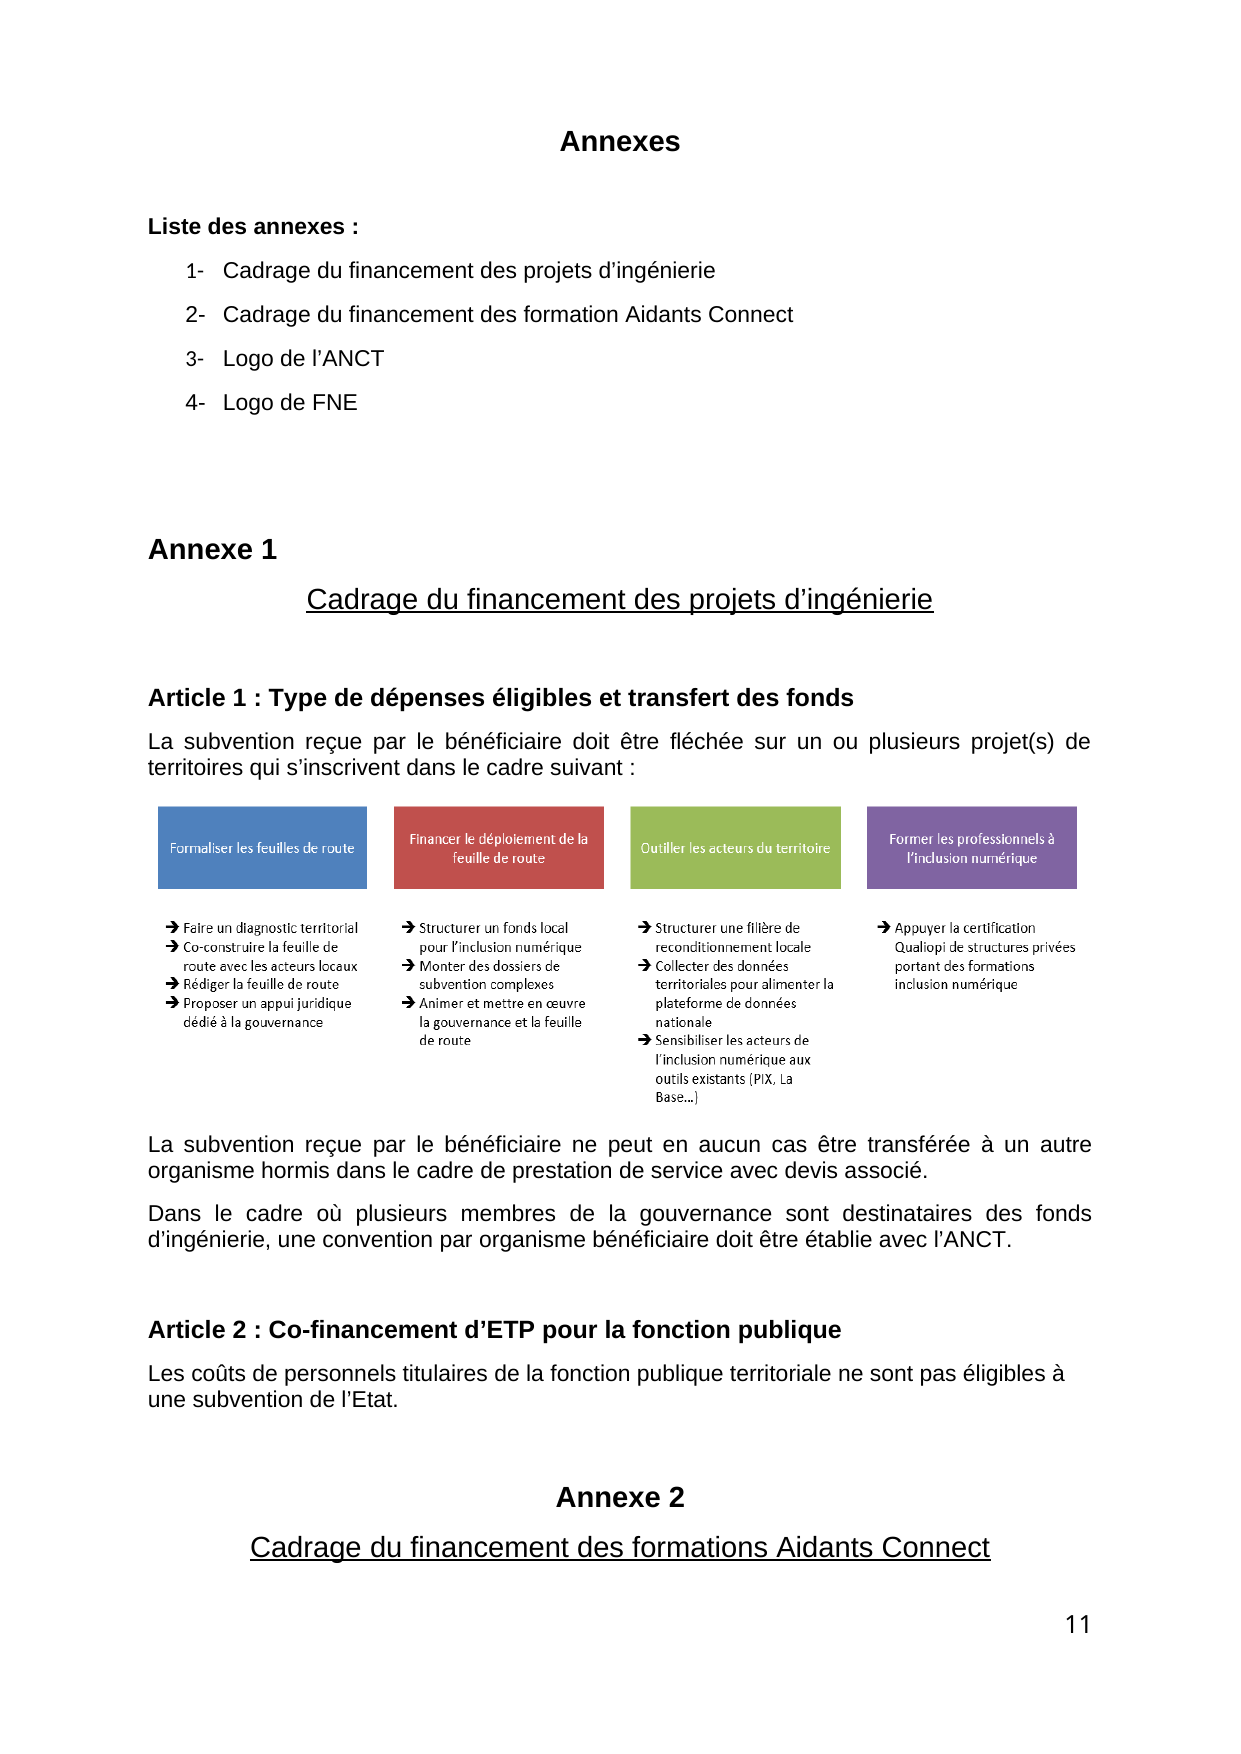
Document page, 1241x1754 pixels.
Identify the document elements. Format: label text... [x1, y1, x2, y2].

list Cadrage du financement des formation Aidants Connect [185, 301, 1093, 327]
text Annexe 2 [148, 1480, 1093, 1513]
text Article 1 : Type de dépenses éligibles et transfert des fonds [148, 683, 1093, 711]
list Logo de FNE [185, 388, 1093, 415]
list Cadrage du financement des projets d’ingénierie [185, 256, 1093, 284]
text Dans le cadre où plusieurs membres de la gouvernance sont destinataires des fonds d’ingénierie, une convention par organisme bénéficiaire doit être établie avec l’ANCT. [148, 1200, 1093, 1253]
text Annexe 1 [148, 532, 1093, 566]
picture [147, 797, 1089, 1114]
text Liste des annexes : [148, 213, 1093, 239]
text Cadrage du financement des formations Aidants Connect [148, 1530, 1093, 1563]
text La subvention reçue par le bénéficiaire doit être fléchée sur un ou plusieurs projet(s) de territoires qui s’inscrivent dans le cadre suivant : [148, 728, 1093, 781]
text Les coûts de personnels titulaires de la fonction publique territoriale ne sont pas éligibles à une subvention de l’Etat. [148, 1360, 1093, 1413]
text Article 2 : Co-financement d’ETP pour la fonction publique [148, 1315, 1093, 1343]
text La subvention reçue par le bénéficiaire ne peut en aucun cas être transférée à un autre organisme hormis dans le cadre de prestation de service avec devis associé. [148, 1131, 1093, 1183]
list Logo de l’ANCT [185, 344, 1093, 372]
text Cadrage du financement des projets d’ingénierie [148, 582, 1093, 616]
subtitle Annexes [148, 124, 1093, 158]
